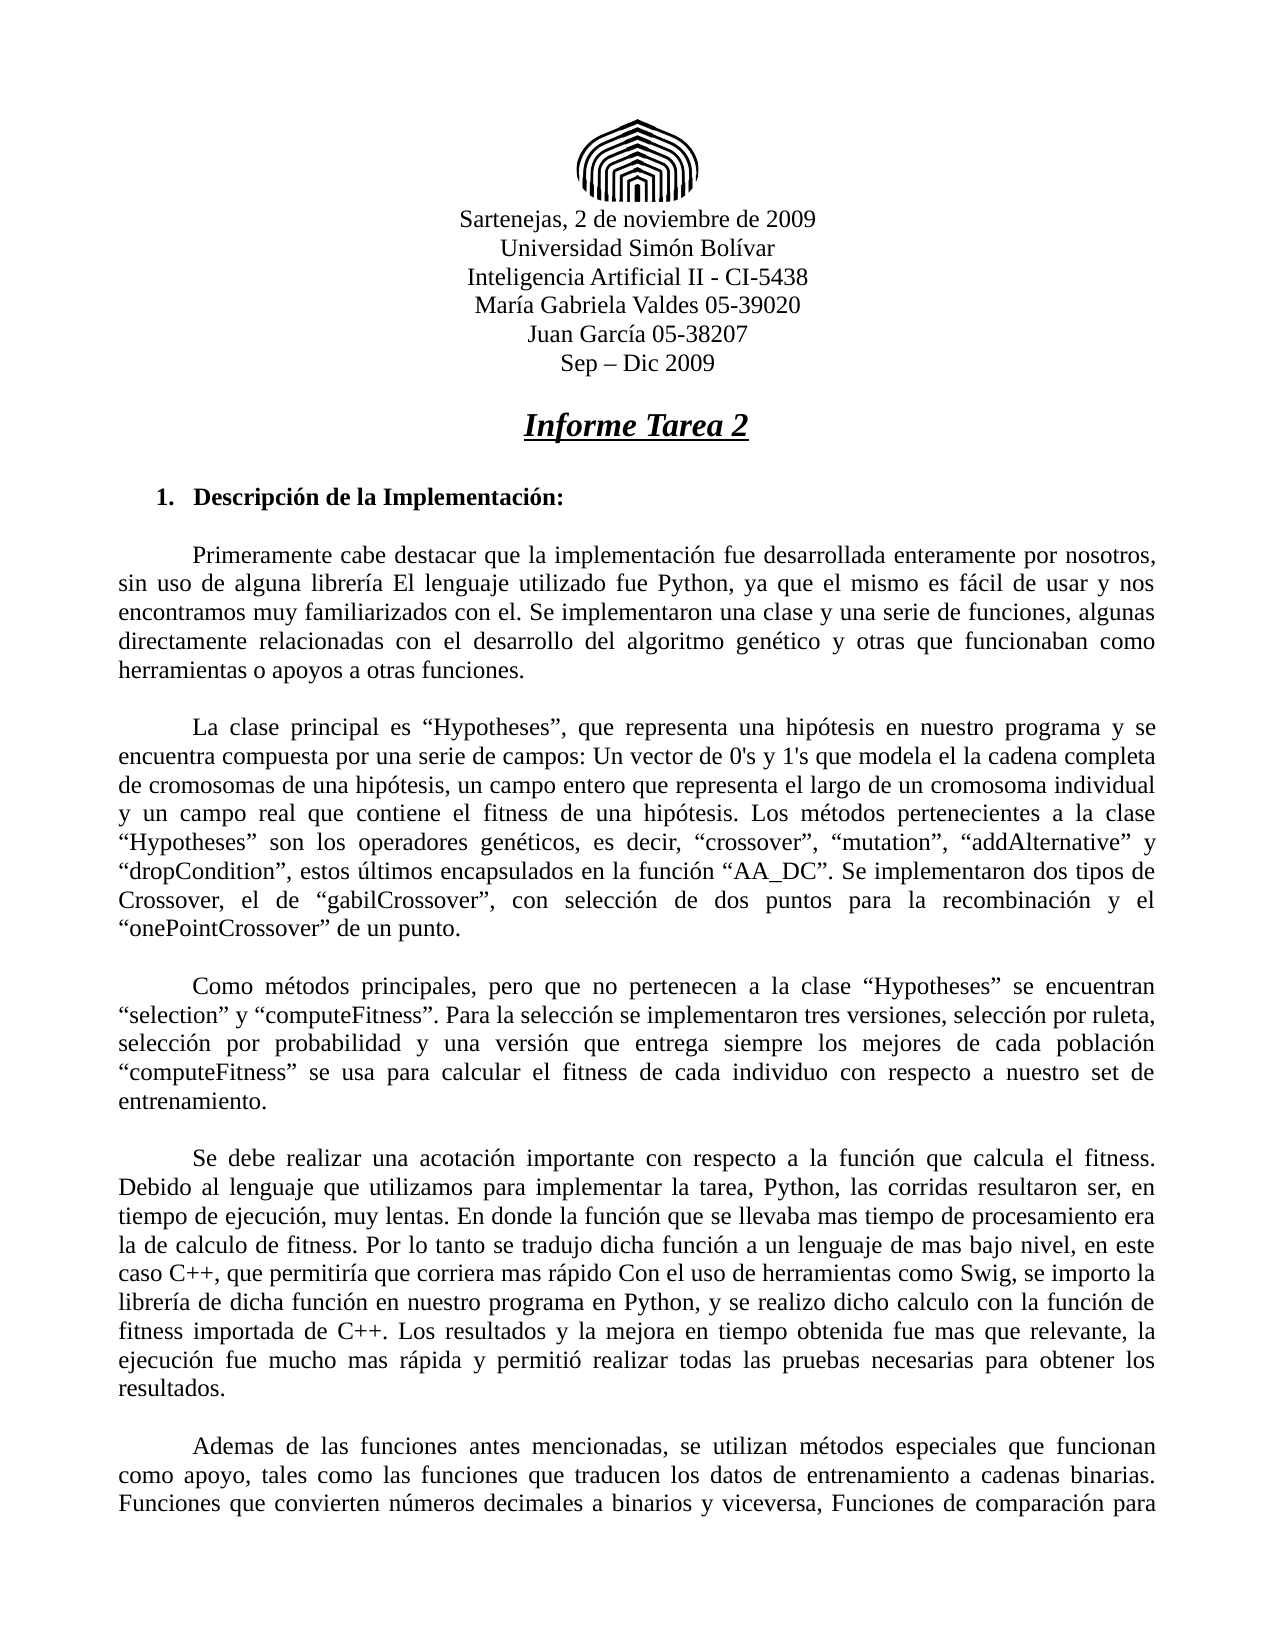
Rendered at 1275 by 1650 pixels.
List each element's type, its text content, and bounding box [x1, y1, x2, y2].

text Inteligencia Artificial II - CI-5438 [118, 262, 1157, 291]
text Sep – Dic 2009 [118, 348, 1157, 377]
text Se debe realizar una acotación importante con respecto a la función que calcula el fitness. Debido al lenguaje que utilizamos para implementar la tarea, Python, las corridas resultaron ser, en tiempo de ejecución, muy lentas. En donde la función que se llevaba mas tiempo de procesamiento era la de calculo de fitness. Por lo tanto se tradujo dicha función a un lenguaje de mas bajo nivel, en este caso C++, que permitiría que corriera mas rápido Con el uso de herramientas como Swig, se importo la librería de dicha función en nuestro programa en Python, y se realizo dicho calculo con la función de fitness importada de C++. Los resultados y la mejora en tiempo obtenida fue mas que relevante, la ejecución fue mucho mas rápida y permitió realizar todas las pruebas necesarias para obtener los resultados. [118, 1143, 1157, 1402]
list Descripción de la Implementación: [156, 482, 1157, 511]
text María Gabriela Valdes 05-39020 [118, 291, 1157, 319]
text Primeramente cabe destacar que la implementación fue desarrollada enteramente por nosotros, sin uso de alguna librería El lenguaje utilizado fue Python, ya que el mismo es fácil de usar y nos encontramos muy familiarizados con el. Se implementaron una clase y una serie de funciones, algunas directamente relacionadas con el desarrollo del algoritmo genético y otras que funcionaban como herramientas o apoyos a otras funciones. [118, 540, 1157, 683]
picture [576, 119, 699, 202]
text Informe Tarea 2 [118, 406, 1157, 444]
text Juan García 05-38207 [118, 319, 1157, 348]
text Sartenejas, 2 de noviembre de 2009 [118, 204, 1157, 233]
text La clase principal es “Hypotheses”, que representa una hipótesis en nuestro programa y se encuentra compuesta por una serie de campos: Un vector de 0's y 1's que modela el la cadena completa de cromosomas de una hipótesis, un campo entero que representa el largo de un cromosoma individual y un campo real que contiene el fitness de una hipótesis. Los métodos pertenecientes a la clase “Hypotheses” son los operadores genéticos, es decir, “crossover”, “mutation”, “addAlternative” y “dropCondition”, estos últimos encapsulados en la función “AA_DC”. Se implementaron dos tipos de Crossover, el de “gabilCrossover”, con selección de dos puntos para la recombinación y el “onePointCrossover” de un punto. [118, 712, 1157, 942]
text Universidad Simón Bolívar [118, 233, 1157, 262]
text Ademas de las funciones antes mencionadas, se utilizan métodos especiales que funcionan como apoyo, tales como las funciones que traducen los datos de entrenamiento a cadenas binarias. Funciones que convierten números decimales a binarios y viceversa, Funciones de comparación para [118, 1431, 1157, 1517]
text Como métodos principales, pero que no pertenecen a la clase “Hypotheses” se encuentran “selection” y “computeFitness”. Para la selección se implementaron tres versiones, selección por ruleta, selección por probabilidad y una versión que entrega siempre los mejores de cada población “computeFitness” se usa para calcular el fitness de cada individuo con respecto a nuestro set de entrenamiento. [118, 971, 1157, 1115]
